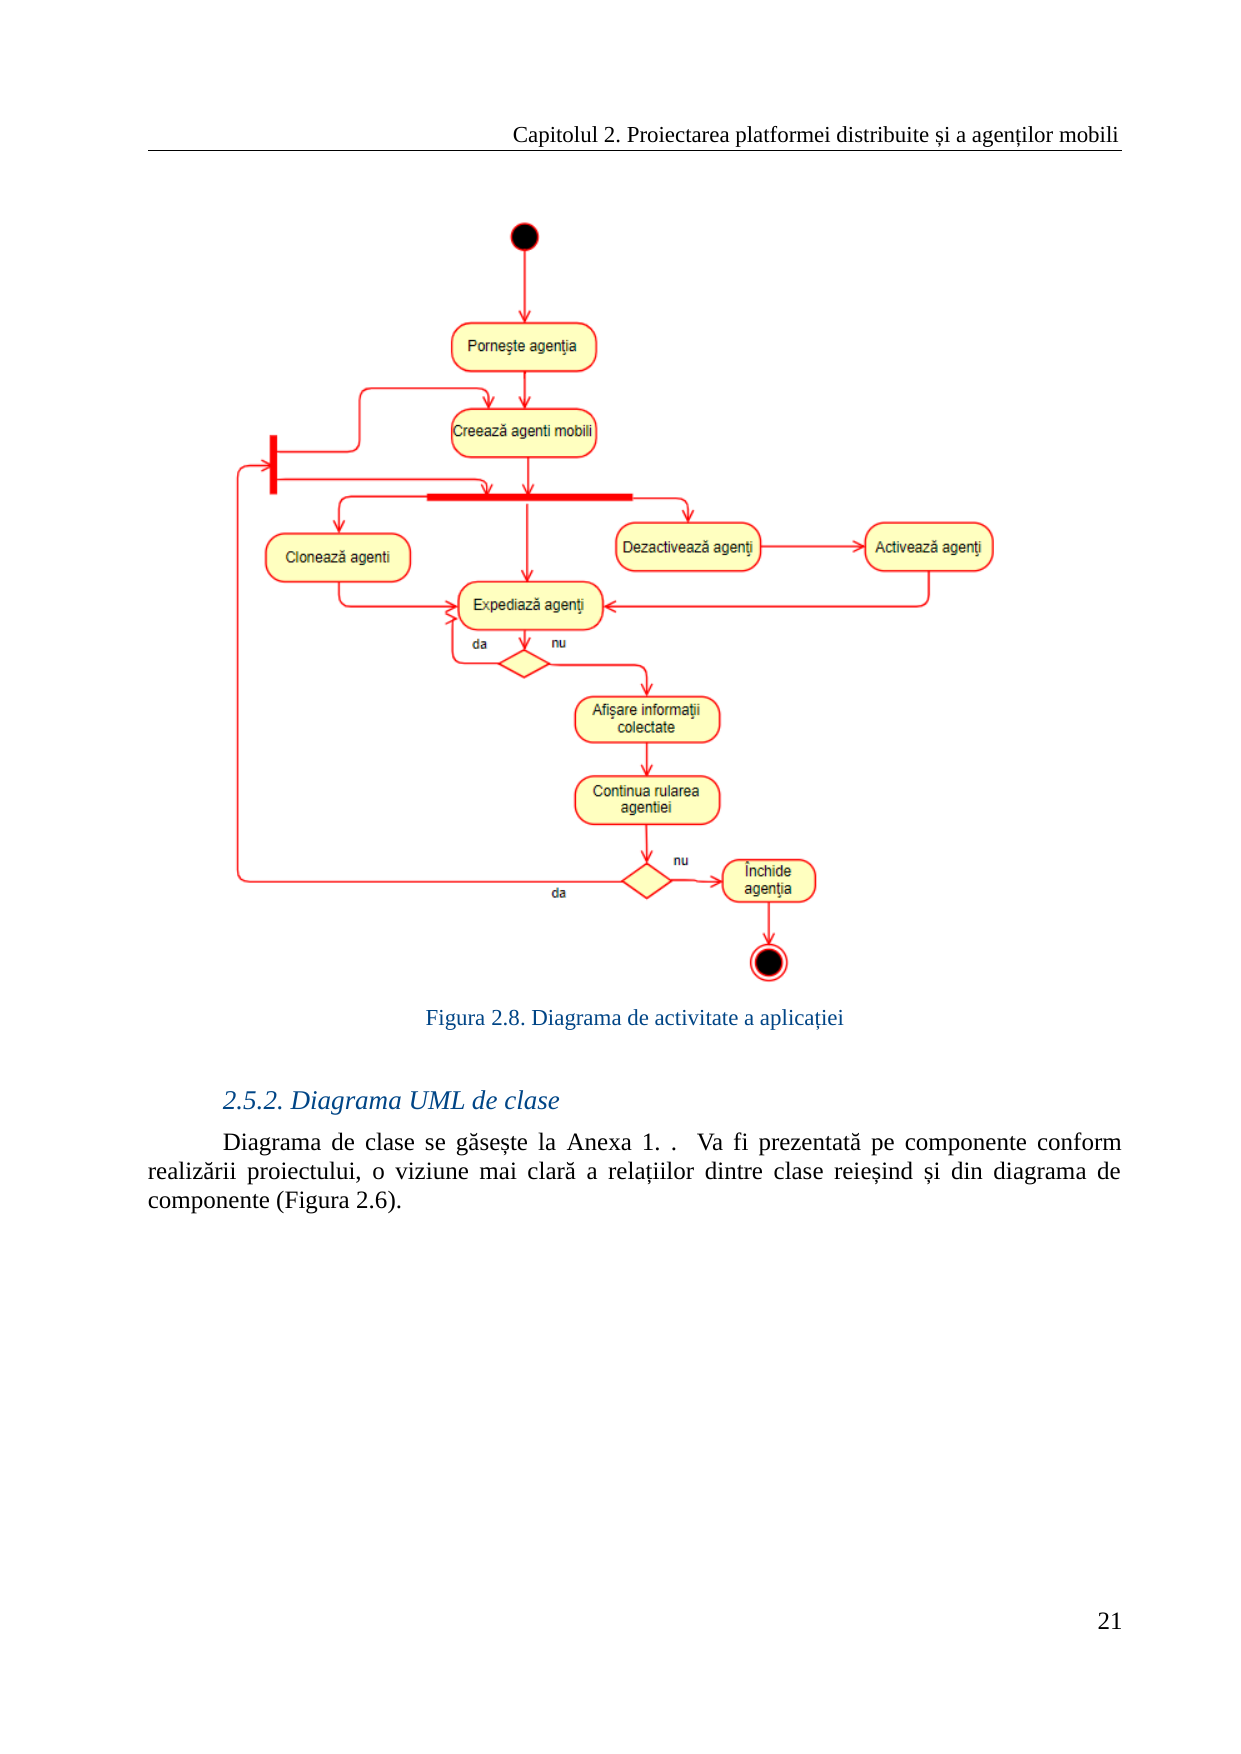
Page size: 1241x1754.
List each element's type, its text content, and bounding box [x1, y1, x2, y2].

text Figura 2.8. Diagrama de activitate a aplicației [196, 999, 1073, 1030]
picture [196, 180, 1074, 999]
subtitle Diagrama UML de clase [223, 1084, 1122, 1115]
text Diagrama de clase se găsește la Anexa 1. . Va fi prezentată pe componente conform realizării proiectului, o viziune mai clară a relațiilor dintre clase reieșind și din diagrama de componente (Figura 2.6). [148, 1127, 1122, 1214]
